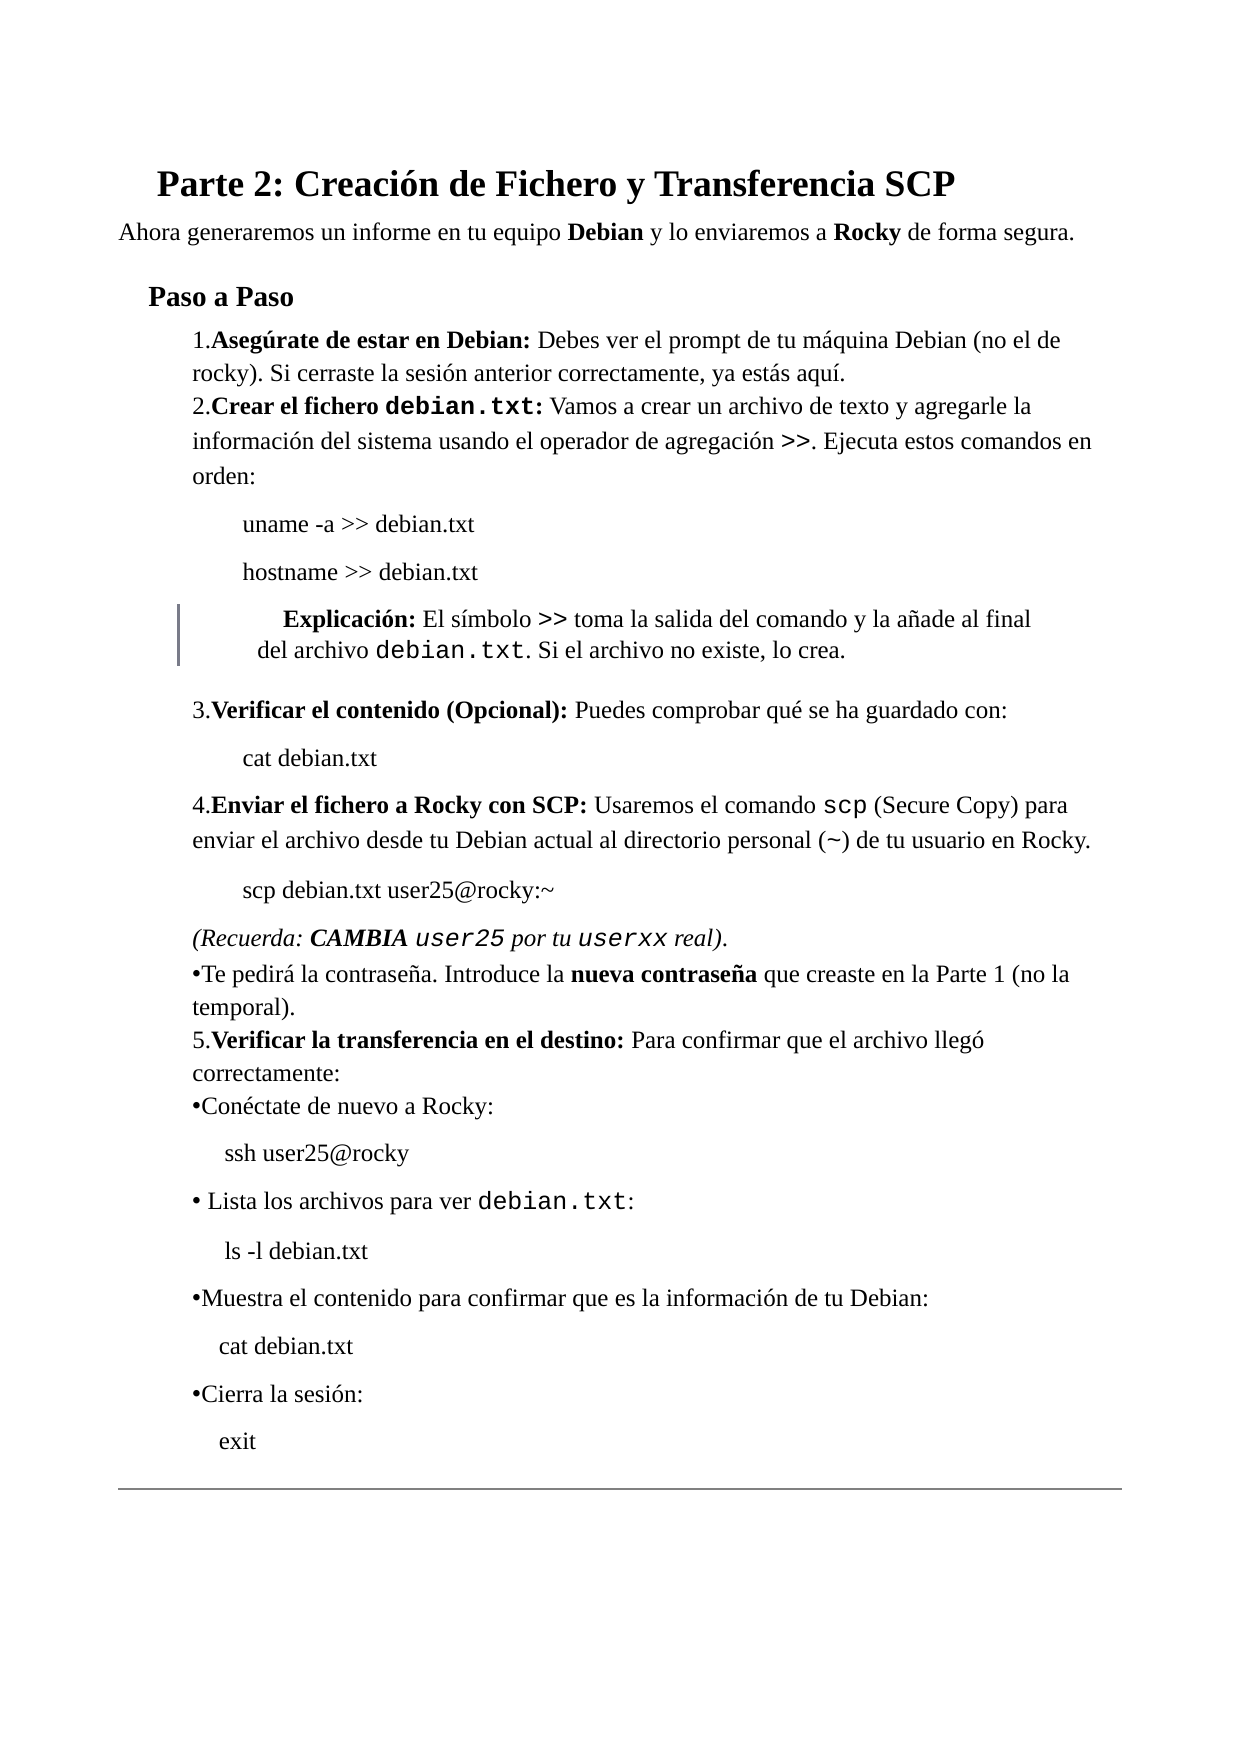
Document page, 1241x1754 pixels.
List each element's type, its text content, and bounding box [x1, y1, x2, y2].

subtitle 📝 Paso a Paso [118, 279, 1122, 313]
list Te pedirá la contraseña. Introduce la nueva contraseña que creaste en la Parte 1 (no la temporal). [118, 959, 1122, 1020]
text Ahora generaremos un informe en tu equipo Debian y lo enviaremos a Rocky de forma segura. [118, 217, 1122, 246]
text ssh user25@rocky [224, 1138, 1122, 1167]
list Verificar la transferencia en el destino: Para confirmar que el archivo llegó correctamente: [118, 1025, 1122, 1086]
list Asegúrate de estar en Debian: Debes ver el prompt de tu máquina Debian (no el de rocky). Si cerraste la sesión anterior correctamente, ya estás aquí. [118, 325, 1122, 387]
text exit [218, 1426, 1122, 1455]
text hostname >> debian.txt [242, 557, 1122, 585]
list Conéctate de nuevo a Rocky: [118, 1091, 1122, 1119]
list Muestra el contenido para confirmar que es la información de tu Debian: [118, 1283, 1122, 1312]
text cat debian.txt [218, 1331, 1122, 1360]
subtitle 📂 Parte 2: Creación de Fichero y Transferencia SCP [118, 118, 1122, 204]
list Verificar el contenido (Opcional): Puedes comprobar qué se ha guardado con: [118, 695, 1122, 724]
text scp debian.txt user25@rocky:~ [242, 876, 1122, 904]
list (Recuerda: CAMBIA user25 por tu userxx real). [118, 923, 1122, 954]
list 💡 Explicación: El símbolo >> toma la salida del comando y la añade al final del archivo debian.txt. Si el archivo no existe, lo crea. [180, 604, 1063, 666]
text cat debian.txt [242, 743, 1122, 772]
list Cierra la sesión: [118, 1379, 1122, 1407]
list Lista los archivos para ver debian.txt: [118, 1186, 1122, 1217]
list Crear el fichero debian.txt: Vamos a crear un archivo de texto y agregarle la información del sistema usando el operador de agregación >>. Ejecuta estos comandos en orden: [118, 391, 1122, 490]
text ls -l debian.txt [224, 1236, 1122, 1265]
text uname -a >> debian.txt [242, 509, 1122, 538]
list Enviar el fichero a Rocky con SCP: Usaremos el comando scp (Secure Copy) para enviar el archivo desde tu Debian actual al directorio personal (~) de tu usuario en Rocky. [118, 791, 1122, 856]
